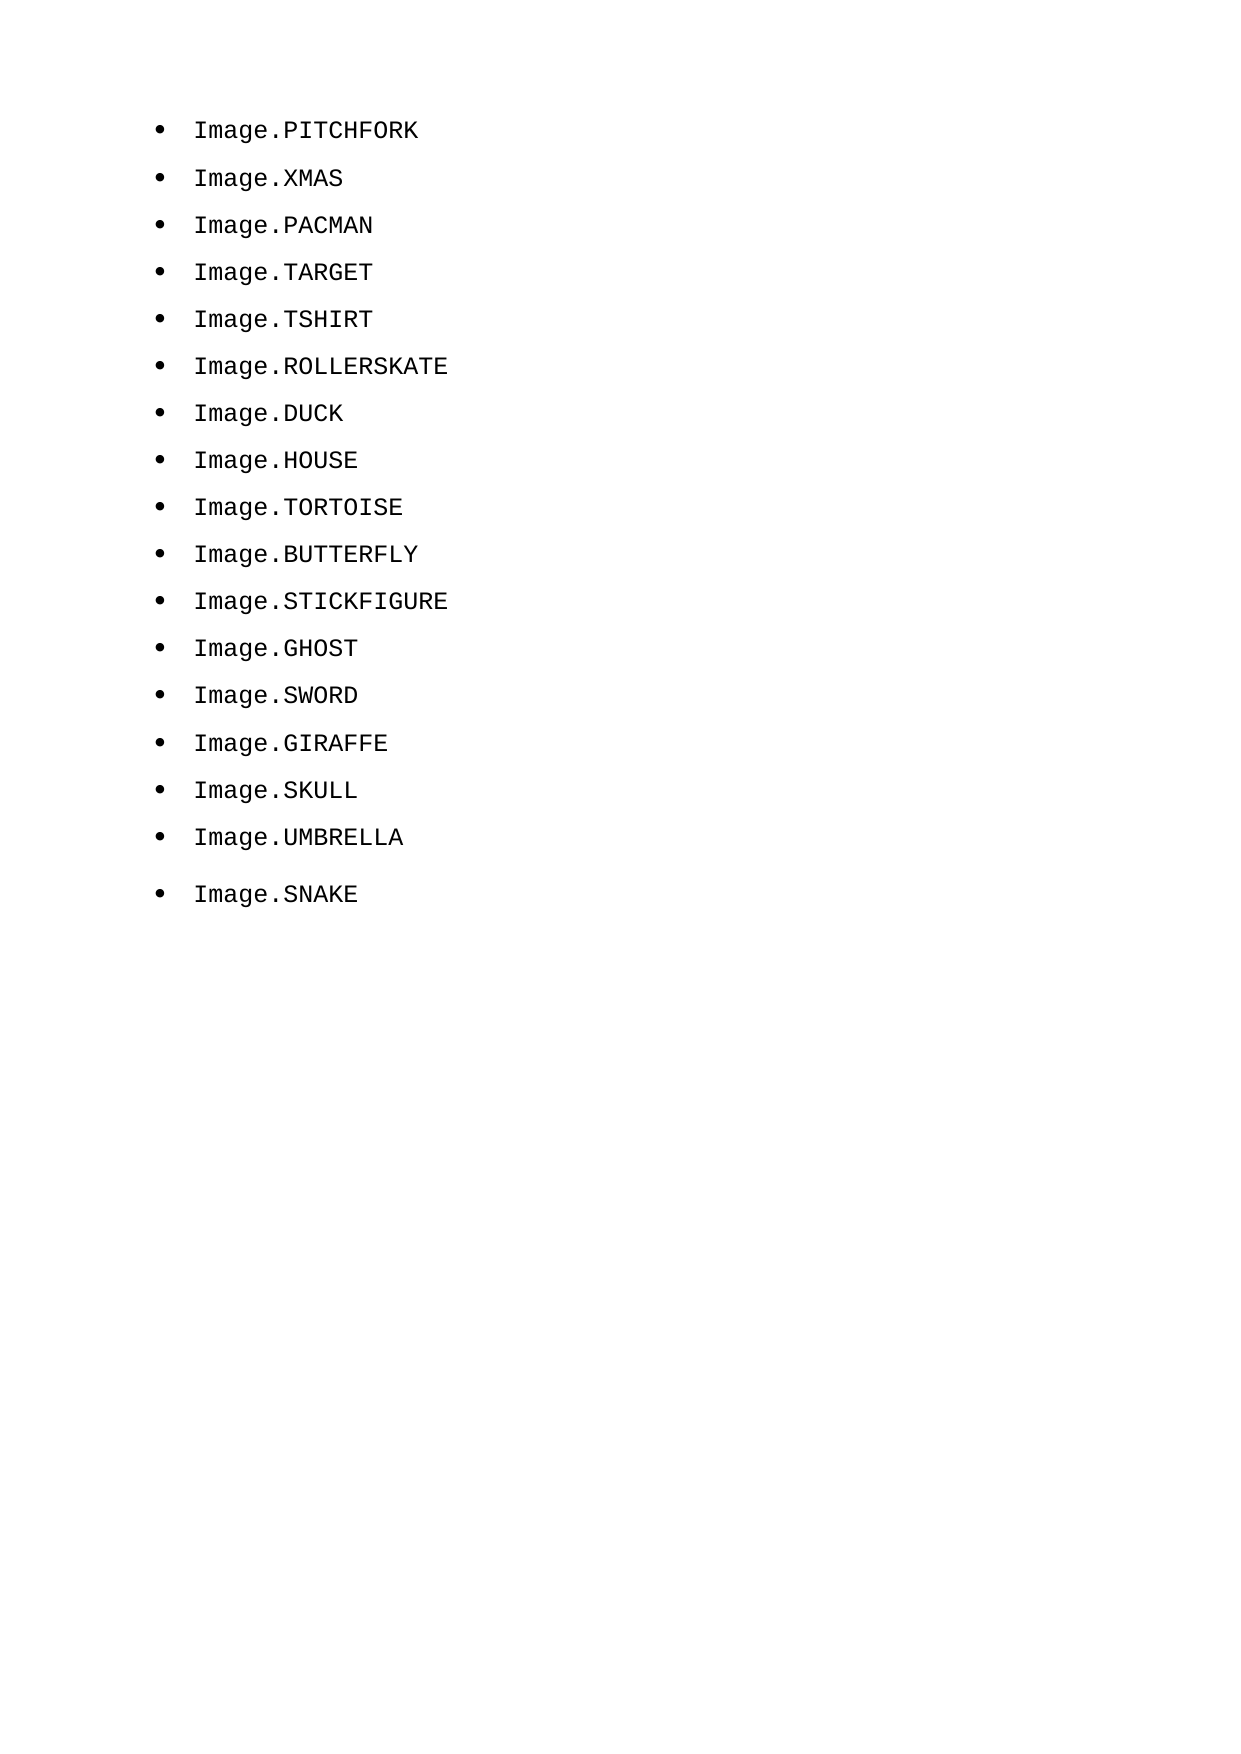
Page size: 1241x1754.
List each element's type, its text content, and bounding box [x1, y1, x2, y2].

list Image.PITCHFORK [156, 118, 1122, 146]
subtitle Image.SNAKE [156, 882, 1122, 910]
list Image.STICKFIGURE [156, 589, 1122, 617]
list Image.SWORD [156, 683, 1122, 711]
list Image.BUTTERFLY [156, 542, 1122, 570]
list Image.DUCK [156, 401, 1122, 429]
list Image.UMBRELLA [156, 824, 1122, 853]
list Image.PACMAN [156, 212, 1122, 241]
list Image.SKULL [156, 777, 1122, 806]
list Image.ROLLERSKATE [156, 353, 1122, 382]
list Image.GHOST [156, 636, 1122, 664]
list Image.GIRAFFE [156, 730, 1122, 758]
list Image.XMAS [156, 165, 1122, 193]
list Image.HOUSE [156, 448, 1122, 476]
list Image.TARGET [156, 259, 1122, 288]
list Image.TORTOISE [156, 495, 1122, 523]
list Image.TSHIRT [156, 306, 1122, 335]
